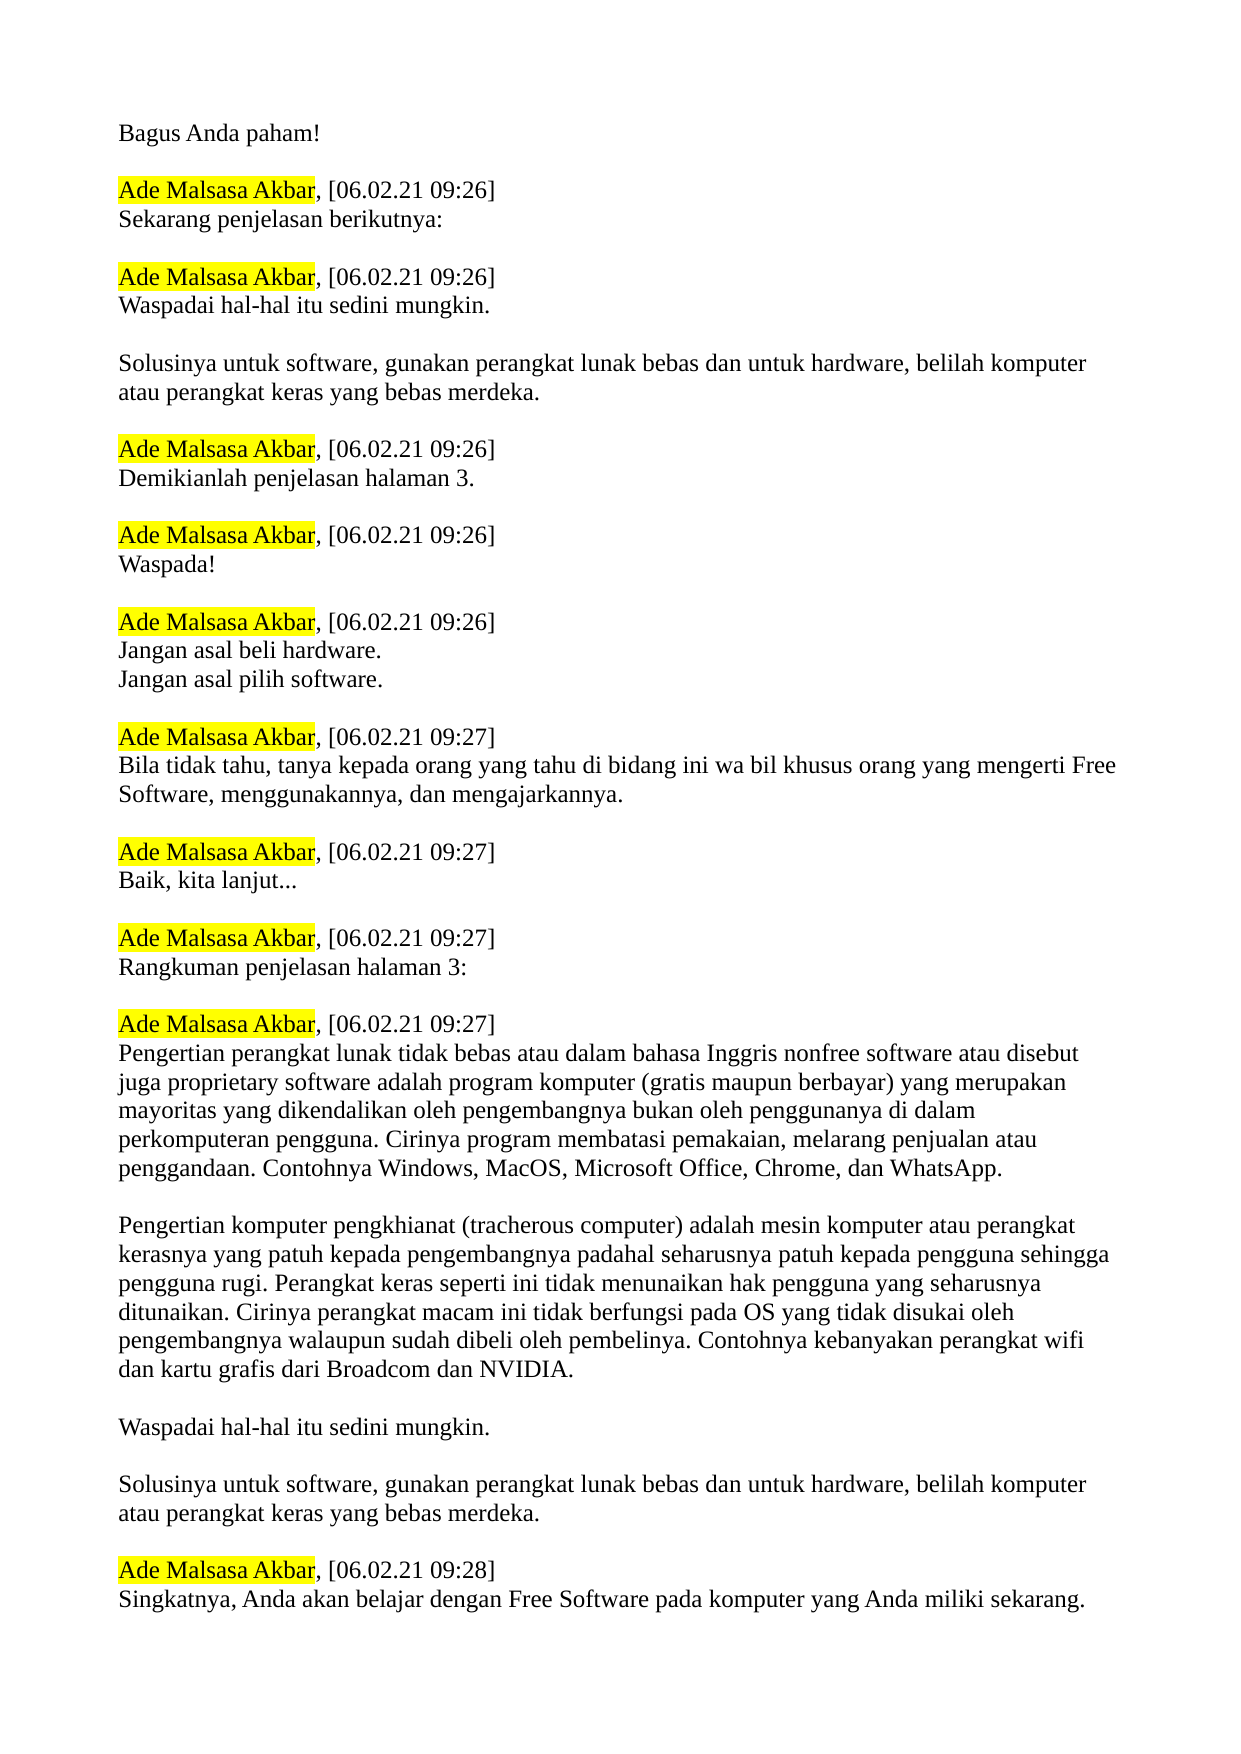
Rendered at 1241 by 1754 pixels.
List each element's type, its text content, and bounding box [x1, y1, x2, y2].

text Ade Malsasa Akbar, [06.02.21 09:28] [118, 1556, 1122, 1584]
text Ade Malsasa Akbar, [06.02.21 09:27] [118, 837, 1122, 866]
text Ade Malsasa Akbar, [06.02.21 09:27] [118, 1009, 1122, 1038]
text Solusinya untuk software, gunakan perangkat lunak bebas dan untuk hardware, belilah komputer atau perangkat keras yang bebas merdeka. [118, 1469, 1122, 1527]
text Singkatnya, Anda akan belajar dengan Free Software pada komputer yang Anda miliki sekarang. [118, 1584, 1122, 1613]
text Ade Malsasa Akbar, [06.02.21 09:26] [118, 607, 1122, 636]
text Baik, kita lanjut... [118, 866, 1122, 894]
text Waspadai hal-hal itu sedini mungkin. [118, 1412, 1122, 1441]
text Solusinya untuk software, gunakan perangkat lunak bebas dan untuk hardware, belilah komputer atau perangkat keras yang bebas merdeka. [118, 348, 1122, 406]
text Pengertian komputer pengkhianat (tracherous computer) adalah mesin komputer atau perangkat kerasnya yang patuh kepada pengembangnya padahal seharusnya patuh kepada pengguna sehingga pengguna rugi. Perangkat keras seperti ini tidak menunaikan hak pengguna yang seharusnya ditunaikan. Cirinya perangkat macam ini tidak berfungsi pada OS yang tidak disukai oleh pengembangnya walaupun sudah dibeli oleh pembelinya. Contohnya kebanyakan perangkat wifi dan kartu grafis dari Broadcom dan NVIDIA. [118, 1211, 1122, 1383]
text Jangan asal pilih software. [118, 664, 1122, 693]
text Bagus Anda paham! [118, 118, 1122, 147]
text Ade Malsasa Akbar, [06.02.21 09:26] [118, 521, 1122, 549]
text Bila tidak tahu, tanya kepada orang yang tahu di bidang ini wa bil khusus orang yang mengerti Free Software, menggunakannya, dan mengajarkannya. [118, 751, 1122, 808]
text Pengertian perangkat lunak tidak bebas atau dalam bahasa Inggris nonfree software atau disebut juga proprietary software adalah program komputer (gratis maupun berbayar) yang merupakan mayoritas yang dikendalikan oleh pengembangnya bukan oleh penggunanya di dalam perkomputeran pengguna. Cirinya program membatasi pemakaian, melarang penjualan atau penggandaan. Contohnya Windows, MacOS, Microsoft Office, Chrome, dan WhatsApp. [118, 1038, 1122, 1182]
text Sekarang penjelasan berikutnya: [118, 204, 1122, 233]
text Ade Malsasa Akbar, [06.02.21 09:27] [118, 722, 1122, 751]
text Ade Malsasa Akbar, [06.02.21 09:27] [118, 923, 1122, 952]
text Jangan asal beli hardware. [118, 636, 1122, 664]
text Waspada! [118, 549, 1122, 578]
text Ade Malsasa Akbar, [06.02.21 09:26] [118, 262, 1122, 291]
text Waspadai hal-hal itu sedini mungkin. [118, 291, 1122, 319]
text Demikianlah penjelasan halaman 3. [118, 463, 1122, 492]
text Ade Malsasa Akbar, [06.02.21 09:26] [118, 434, 1122, 463]
text Ade Malsasa Akbar, [06.02.21 09:26] [118, 176, 1122, 204]
text Rangkuman penjelasan halaman 3: [118, 952, 1122, 981]
